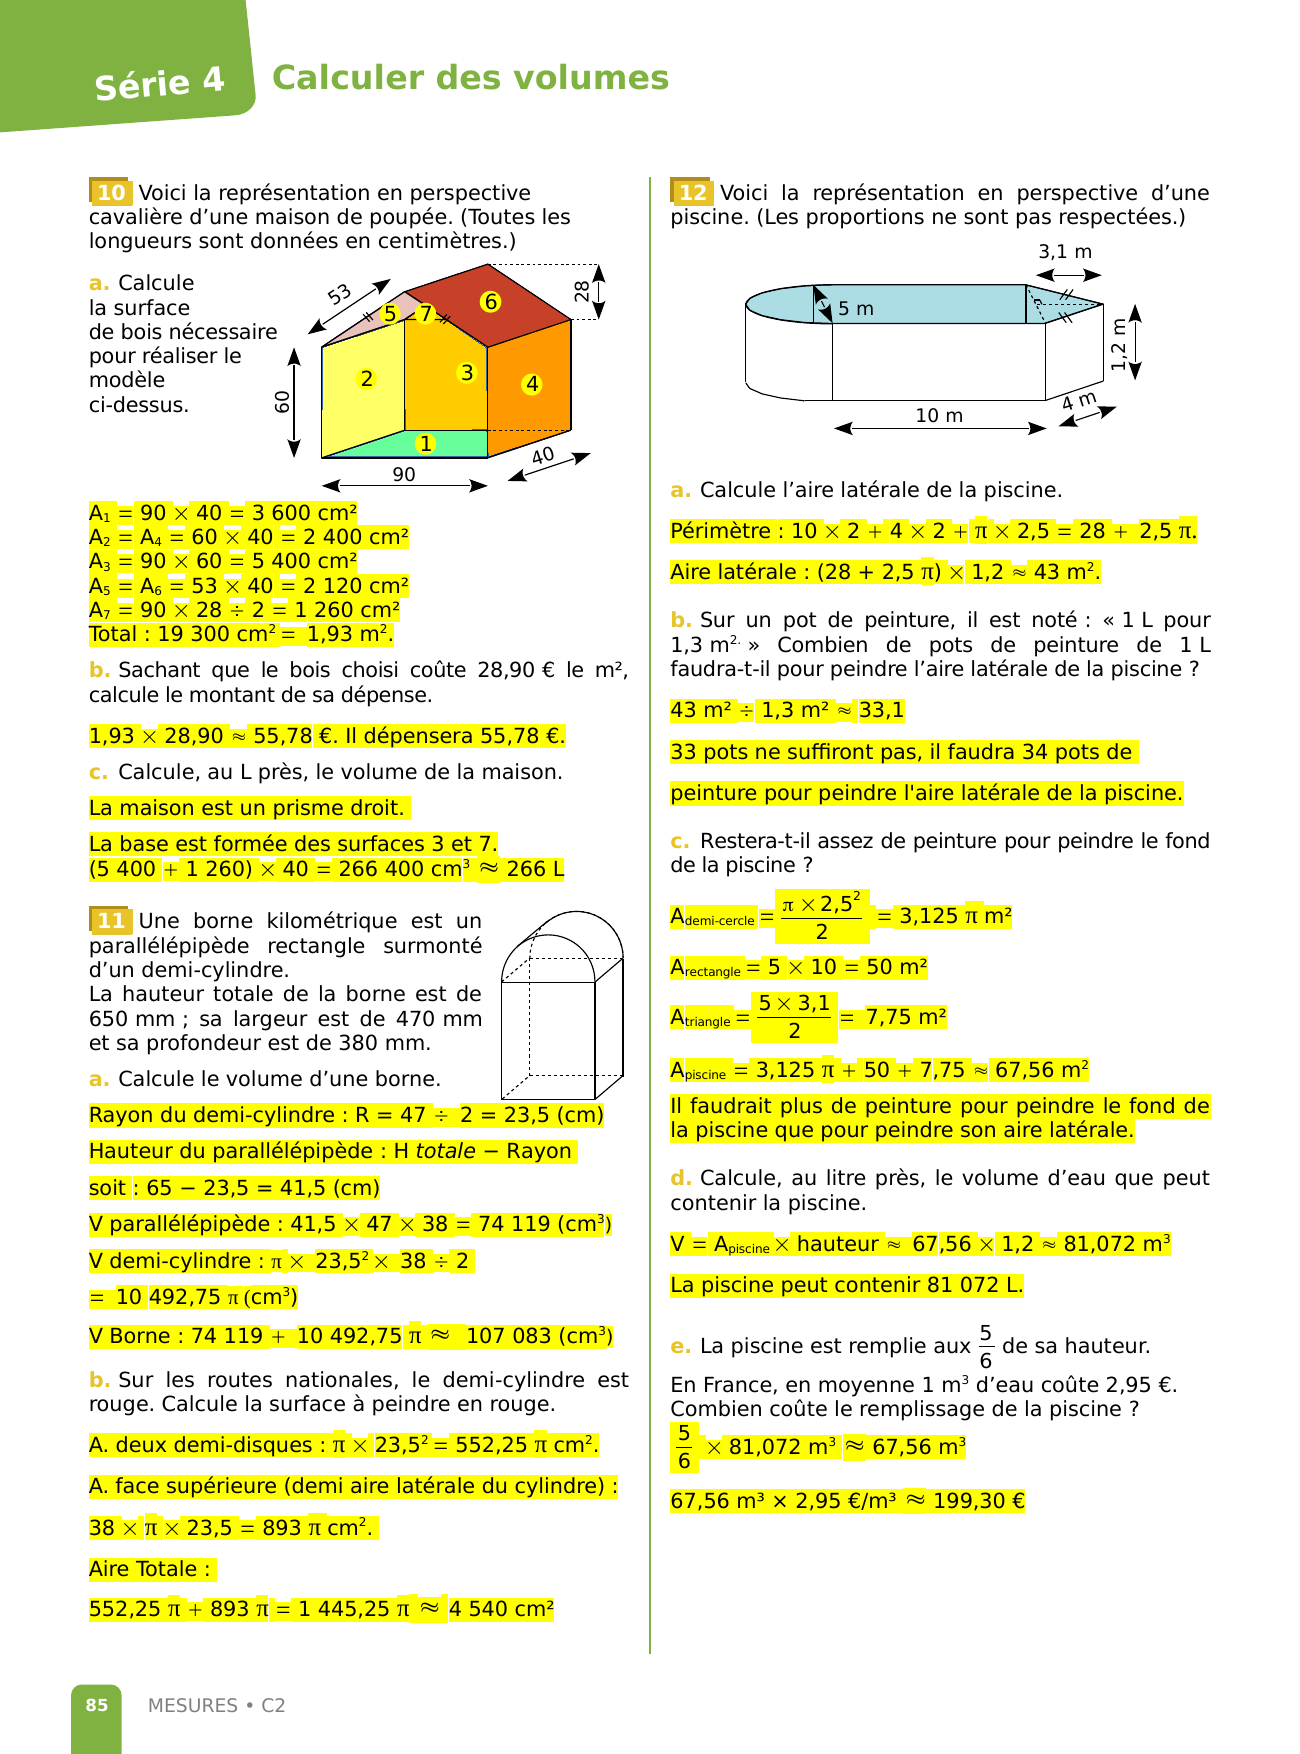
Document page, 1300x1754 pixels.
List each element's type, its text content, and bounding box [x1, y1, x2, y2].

text La maison est un prisme droit. [411, 796, 629, 820]
text A. face supérieure (demi aire latérale du cylindre) : [88, 1458, 629, 1499]
text 43 m² ÷ 1,3 m² ≈ 33,1 [670, 681, 1211, 723]
list Restera-t-il assez de peinture pour peindre le fond de la piscine ? [670, 829, 1211, 878]
list Sachant que le bois choisi coûte 28,90 € le m², calcule le montant de sa dépense. [88, 658, 629, 707]
text En France, en moyenne 1 m3 d’eau coûte 2,95 €. [670, 1373, 1211, 1397]
text A7 = 90 × 28 ÷ 2 = 1 260 cm² [400, 598, 629, 622]
text Combien coûte le remplissage de la piscine ? [670, 1397, 1211, 1422]
list Calcule, au L près, le volume de la maison. [88, 760, 629, 784]
text V Borne : 74 119  10 492,75 π [88, 1321, 428, 1350]
text 1,93 × 28,90 ≈ 55,78 €. Il dépensera 55,78 €. [88, 707, 629, 748]
text = 10 492,75 π (cm3) [298, 1285, 629, 1309]
text 67,56 m³ × 2,95 €/m³ ≈ 199,30 € [670, 1473, 1211, 1514]
text Arectangle = 5 × 10 = 50 m² [928, 956, 1211, 980]
text V demi-cylindre : π × 23,52 × 38 ÷ 2 [475, 1249, 629, 1273]
list Calcule, au litre près, le volume d’eau que peut contenir la piscine. [670, 1167, 1211, 1215]
text 33 pots ne suffiront pas, il faudra 34 pots de peinture pour peindre l'aire latérale de la piscine. [670, 723, 1211, 806]
list Calcule l’aire latérale de la piscine. [670, 478, 1211, 502]
subtitle Une borne kilométrique est un parallélépipède rectangle surmonté d’un demi‑cylindre. La hauteur totale de la borne est de 650 mm ; sa largeur est de 470 mm et sa profondeur est de 380 mm. [88, 906, 629, 1055]
text = 10 492,75 π (cm3) [88, 1285, 116, 1309]
text A1 = 90 × 40 = 3 600 cm² [357, 501, 629, 525]
text A. deux demi-disques : π × 23,52 = 552,25 π cm2. [88, 1416, 629, 1458]
subtitle Voici la représentation en perspective d’une piscine. (Les proportions ne sont pas respectées.) [670, 177, 1211, 229]
list Hauteur du parallélépipède : H totale − Rayon [521, 1140, 629, 1164]
subtitle [596, 1067, 622, 1091]
list La piscine est remplie aux de sa hauteur. [670, 1321, 1211, 1373]
list V parallélépipède : 41,5 × 47 × 38 = 74 119 (cm3) [88, 1212, 629, 1237]
list Calcule la surface de bois nécessaire pour réaliser le modèle ci-dessus. [501, 271, 629, 417]
subtitle Calcule le volume d’une borne. [88, 1067, 501, 1091]
text A5 = A6 = 53 × 40 = 2 120 cm² [409, 574, 629, 598]
list soit : 65 − 23,5 = 41,5 (cm) [88, 1176, 146, 1200]
text La base est formée des surfaces 3 et 7. (5 400  1 260) × 40 = 266 400 cm3 ≈ 266 L [88, 832, 477, 883]
text Atriangle == 7,75 m² [838, 992, 1211, 1043]
text La base est formée des surfaces 3 et 7. (5 400  1 260) × 40 = 266 400 cm3 ≈ 266 L [498, 832, 629, 883]
list soit : 65 − 23,5 = 41,5 (cm) [380, 1176, 629, 1200]
text A3 = 90 × 60 = 5 400 cm² [88, 549, 629, 574]
text A2 = A4 = 60 × 40 = 2 400 cm² [409, 525, 629, 549]
text Ademi-cercle = [670, 889, 775, 944]
text Atriangle == 7,75 m² [670, 1020, 751, 1043]
text ≈ 107 083 (cm3) [421, 1321, 629, 1350]
text Périmètre : 10 × 2  4 × 2  π × 2,5 = 28  2,5 π. [670, 502, 1211, 544]
text V = Apiscine × hauteur ≈ 67,56 × 1,2 ≈ 81,072 m3 [670, 1215, 1211, 1256]
text La piscine peut contenir 81 072 L. [670, 1256, 1211, 1298]
list Sur un pot de peinture, il est noté : « 1 L pour 1,3 m2. » Combien de pots de peinture de 1 L faudra-t-il pour peindre l’aire latérale de la piscine ? [670, 609, 1211, 681]
text 552,25 π  893 π = 1 445,25 π ≈ 4 540 cm² [88, 1582, 629, 1623]
subtitle Sur les routes nationales, le demi‑cylindre est rouge. Calcule la surface à peindre en rouge. [88, 1368, 629, 1416]
list Calcule la surface de bois nécessaire pour réaliser le modèle ci-dessus. [88, 271, 462, 417]
subtitle Voici la représentation en perspective cavalière d’une maison de poupée. (Toutes les longueurs sont données en centimètres.) [88, 177, 629, 254]
text × 81,072 m3 ≈ 67,56 m3 [699, 1422, 1211, 1473]
text 38 × π × 23,5 = 893 π cm2. Aire Totale : [88, 1499, 629, 1582]
text Atriangle == 7,75 m² [670, 992, 751, 1019]
text Total : 19 300 cm2 = 1,93 m2. [88, 622, 629, 647]
text Apiscine = 3,125 π  50  7,75 ≈ 67,56 m2 [670, 1055, 822, 1083]
subtitle [502, 1067, 594, 1091]
text = 3,125 π m² [870, 889, 1211, 944]
text Aire latérale : (28 + 2,5 π) × 1,2 ≈ 43 m2. [670, 544, 1211, 585]
text Apiscine = 3,125 π  50  7,75 ≈ 67,56 m2 [834, 1055, 1211, 1083]
